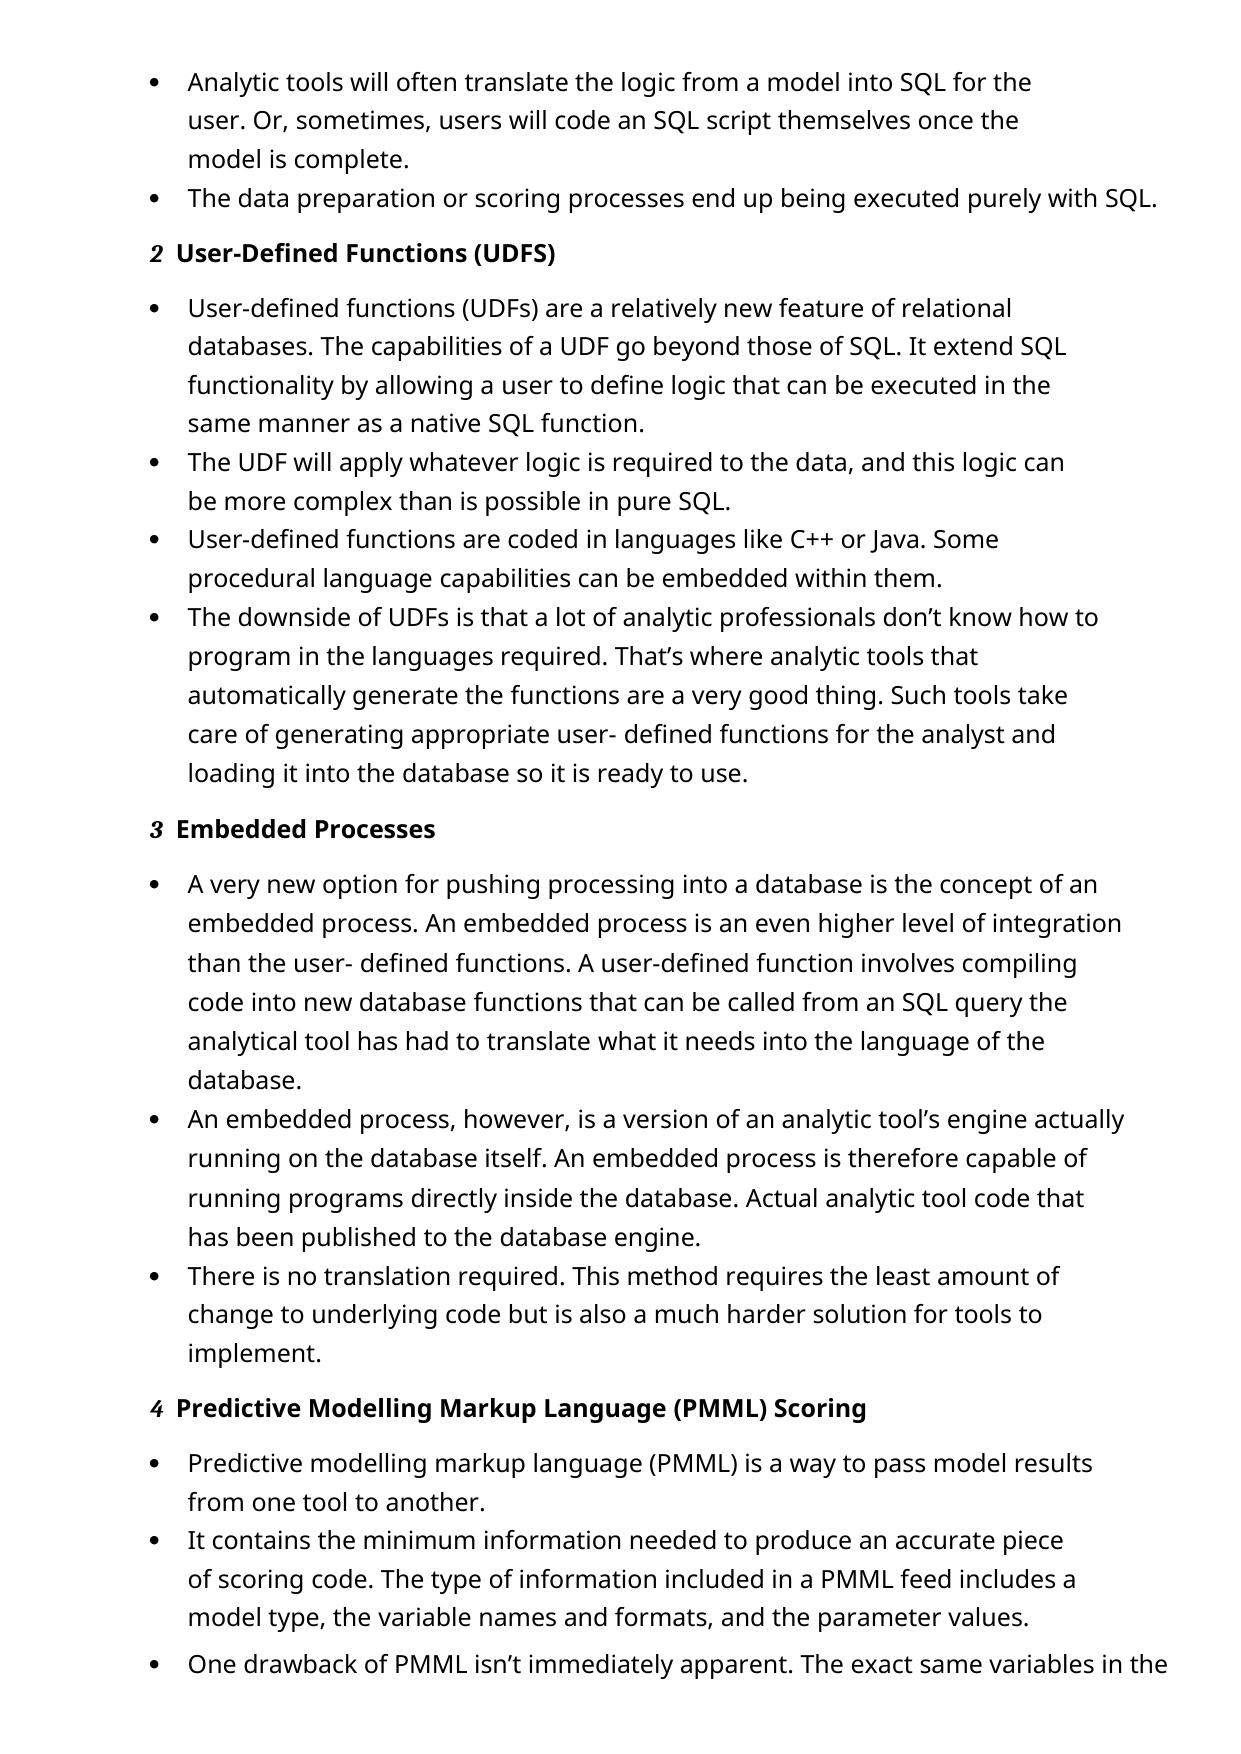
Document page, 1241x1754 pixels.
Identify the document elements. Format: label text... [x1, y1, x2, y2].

list Predictive modelling markup language (PMML) is a way to pass model results from one tool to another. [150, 1446, 1117, 1518]
list The downside of UDFs is that a lot of analytic professionals don’t know how to program in the languages required. That’s where analytic tools that automatically generate the functions are a very good thing. Such tools take care of generating appropriate user- defined functions for the analyst and loading it into the database so it is ready to use. [150, 599, 1118, 790]
subtitle Predictive Modelling Markup Language (PMML) Scoring [150, 1391, 1169, 1425]
list Analytic tools will often translate the logic from a model into SQL for the user. Or, sometimes, users will code an SQL script themselves once the model is complete. [150, 64, 1051, 176]
list The UDF will apply whatever logic is required to the data, and this logic can be more complex than is possible in pure SQL. [150, 445, 1082, 517]
list The data preparation or scoring processes end up being executed purely with SQL. [150, 180, 1169, 214]
list There is no translation required. This method requires the least amount of change to underlying code but is also a much harder solution for tools to implement. [150, 1259, 1087, 1369]
list A very new option for pushing processing into a database is the concept of an embedded process. An embedded process is an even higher level of integration than the user- defined functions. A user-defined function involves compiling code into new database functions that can be called from an SQL query the analytical tool has had to translate what it needs into the language of the database. [150, 867, 1127, 1097]
subtitle Embedded Processes [150, 812, 1169, 846]
list User-defined functions are coded in languages like C++ or Java. Some procedural language capabilities can be embedded within them. [150, 522, 1043, 595]
list An embedded process, however, is a version of an analytic tool’s engine actually running on the database itself. An embedded process is therefore capable of running programs directly inside the database. Actual analytic tool code that has been published to the database engine. [150, 1102, 1128, 1253]
list One drawback of PMML isn’t immediately apparent. The exact same variables in the [150, 1647, 1169, 1681]
subtitle User-Defined Functions (UDFS) [150, 235, 1169, 269]
list User-defined functions (UDFs) are a relatively new feature of relational databases. The capabilities of a UDF go beyond those of SQL. It extend SQL functionality by allowing a user to define logic that can be executed in the same manner as a native SQL function. [150, 291, 1109, 440]
list It contains the minimum information needed to produce an accurate piece of scoring code. The type of information included in a PMML feed includes a model type, the variable names and formats, and the parameter values. [150, 1523, 1088, 1634]
